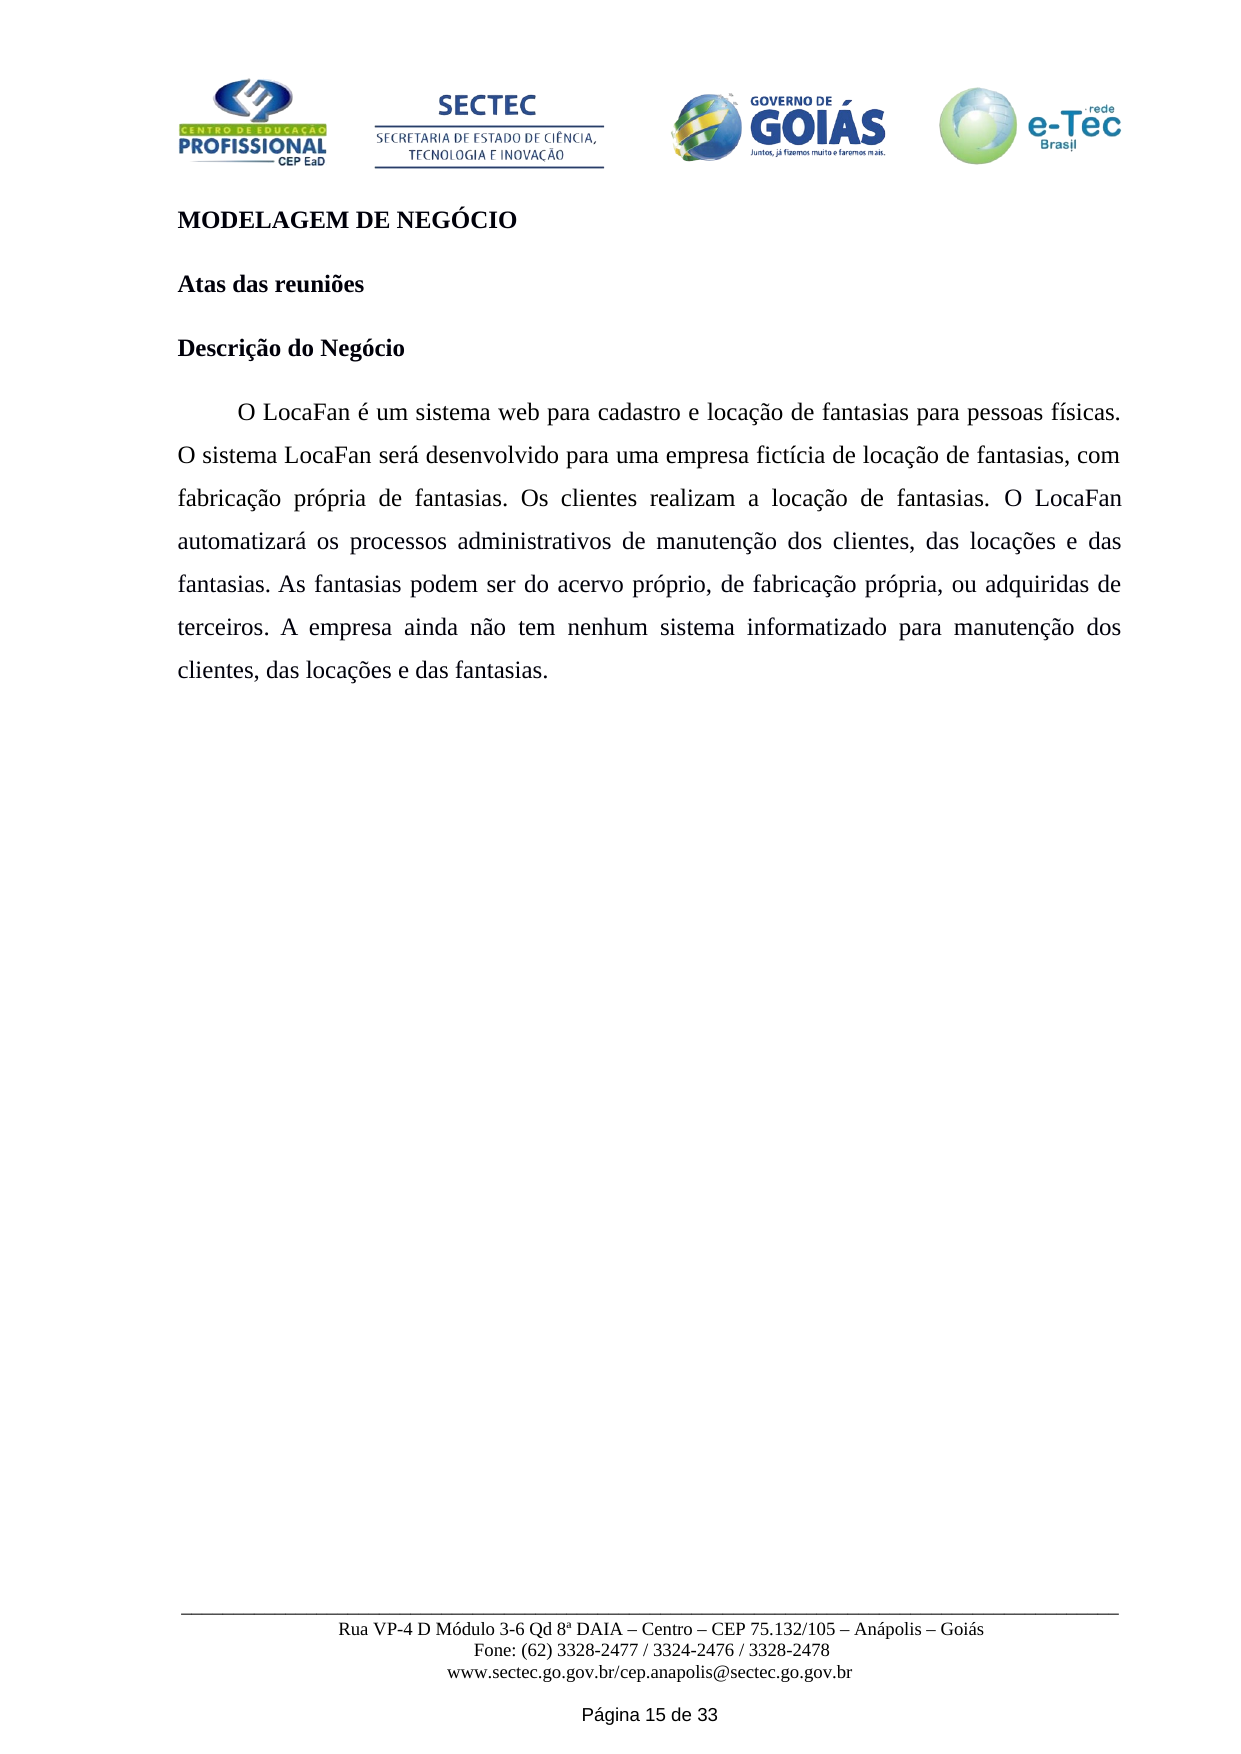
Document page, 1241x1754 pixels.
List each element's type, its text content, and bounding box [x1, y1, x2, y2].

picture [177, 75, 1123, 176]
text Descrição do Negócio [177, 333, 1122, 362]
text Atas das reuniões [177, 269, 1122, 298]
text MODELAGEM DE NEGÓCIO [177, 205, 1122, 234]
text O LocaFan é um sistema web para cadastro e locação de fantasias para pessoas físicas. O sistema LocaFan será desenvolvido para uma empresa fictícia de locação de fantasias, com fabricação própria de fantasias. Os clientes realizam a locação de fantasias. O LocaFan automatizará os processos administrativos de manutenção dos clientes, das locações e das fantasias. As fantasias podem ser do acervo próprio, de fabricação própria, ou adquiridas de terceiros. A empresa ainda não tem nenhum sistema informatizado para manutenção dos clientes, das locações e das fantasias. [177, 397, 1122, 684]
